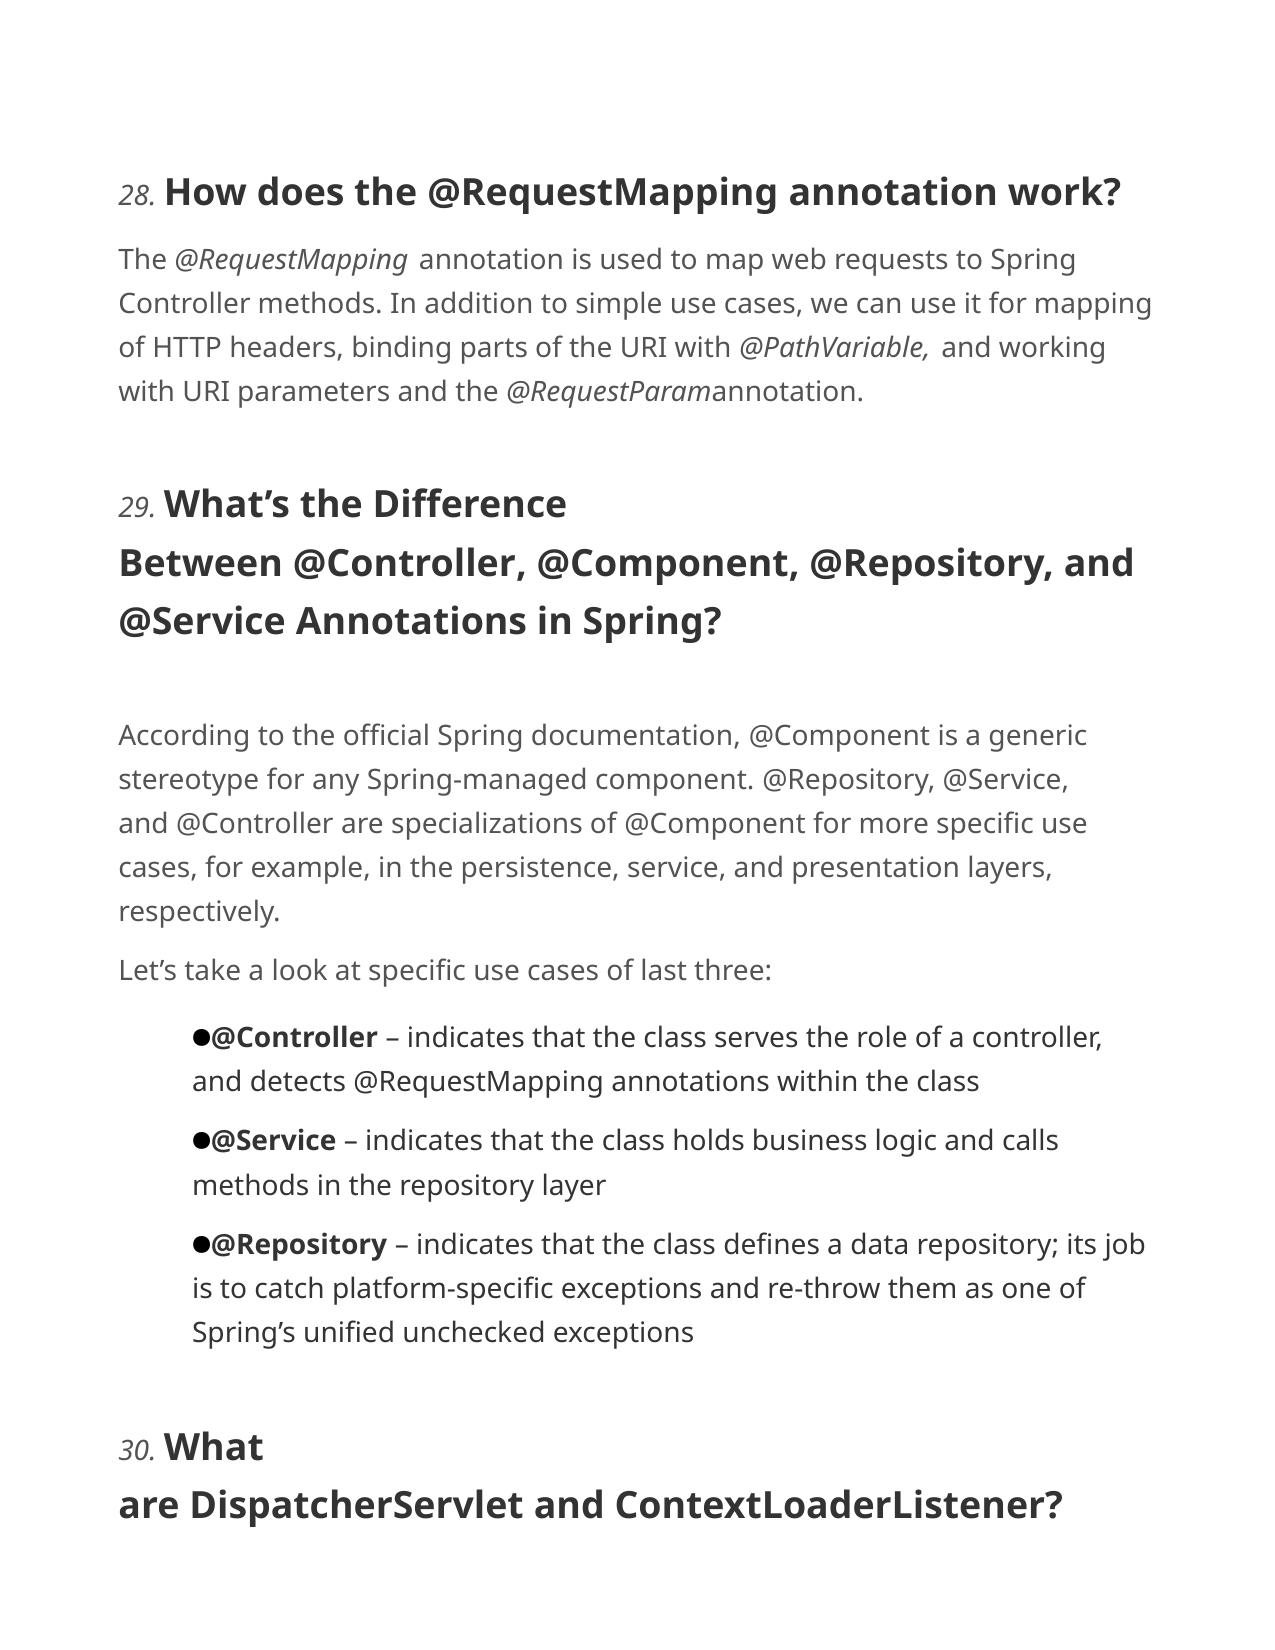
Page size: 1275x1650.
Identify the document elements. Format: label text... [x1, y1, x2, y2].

list @Controller – indicates that the class serves the role of a controller, and detects @RequestMapping annotations within the class [118, 1017, 1157, 1099]
text 30. What are DispatcherServlet and ContextLoaderListener? [118, 1420, 1157, 1529]
text According to the official Spring documentation, @Component is a generic stereotype for any Spring-managed component. @Repository, @Service, and @Controller are specializations of @Component for more specific use cases, for example, in the persistence, service, and presentation layers, respectively. [118, 716, 1157, 930]
text 29. What’s the Difference Between @Controller, @Component, @Repository, and @Service Annotations in Spring? [118, 477, 1157, 646]
text 28. How does the @RequestMapping annotation work? [118, 166, 1157, 217]
list @Service – indicates that the class holds business logic and calls methods in the repository layer [118, 1121, 1157, 1203]
text Let’s take a look at specific use cases of last three: [118, 950, 1157, 989]
list @Repository – indicates that the class defines a data repository; its job is to catch platform-specific exceptions and re-throw them as one of Spring’s unified unchecked exceptions [118, 1224, 1157, 1351]
text The @RequestMapping annotation is used to map web requests to Spring Controller methods. In addition to simple use cases, we can use it for mapping of HTTP headers, binding parts of the URI with @PathVariable, and working with URI parameters and the @RequestParamannotation. [118, 239, 1157, 409]
